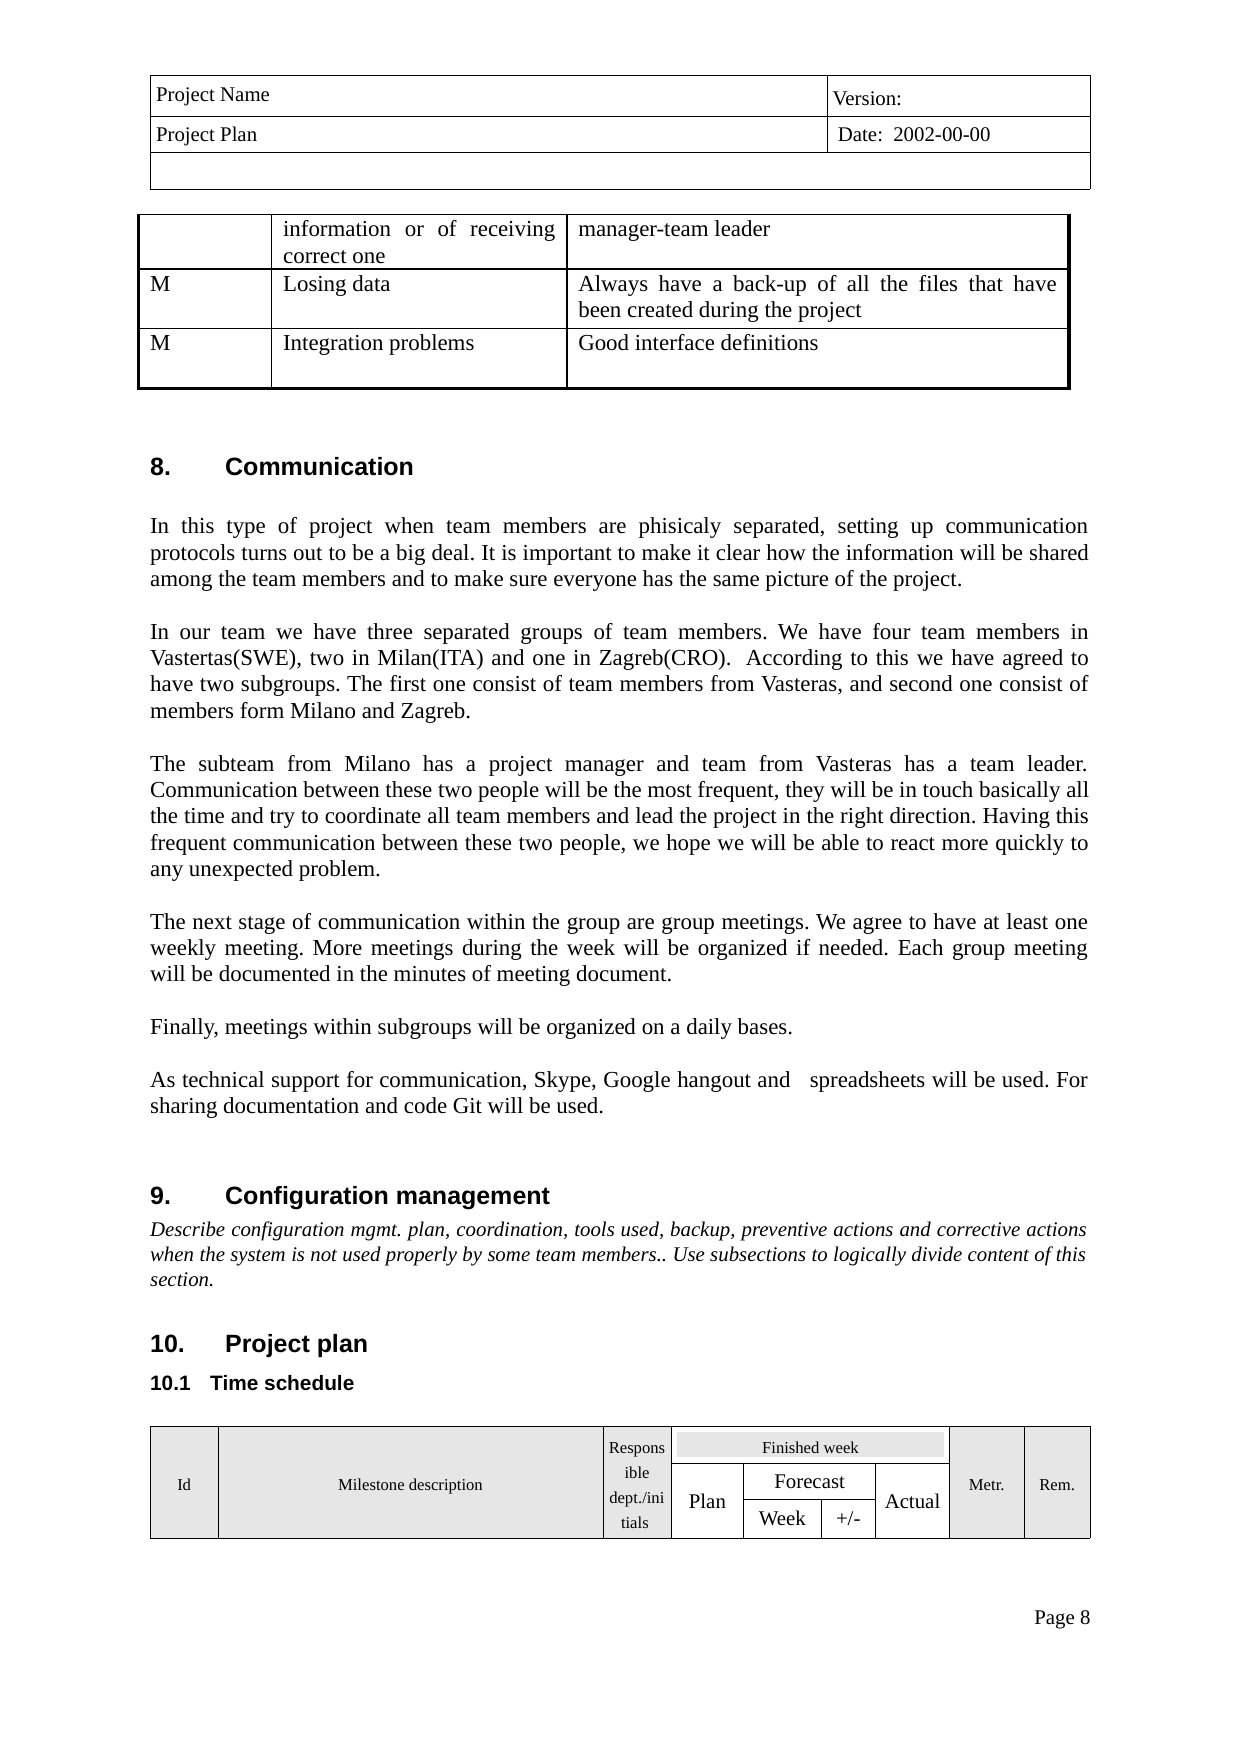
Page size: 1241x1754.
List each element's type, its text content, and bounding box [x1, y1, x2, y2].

text The subteam from Milano has a project manager and team from Vasteras has a team leader. Communication between these two people will be the most frequent, they will be in touch basically all the time and try to coordinate all team members and lead the project in the right direction. Having this frequent communication between these two people, we hope we will be able to react more quickly to any unexpected problem. [150, 749, 1090, 881]
table_cell Week [744, 1500, 821, 1538]
table_header Metr. [950, 1427, 1024, 1538]
subtitle Project plan [150, 1328, 1090, 1357]
text In this type of project when team members are phisicaly separated, setting up communication protocols turns out to be a big deal. It is important to make it clear how the information will be shared among the team members and to make sure everyone has the same picture of the project. [150, 512, 1090, 591]
table_cell Good interface definitions [568, 329, 1067, 387]
table_cell Forecast [744, 1464, 875, 1499]
table_cell Plan [672, 1464, 743, 1538]
table_header Milestone description [219, 1427, 603, 1538]
table_cell manager-team leader [568, 215, 1067, 268]
table_header Finished week [672, 1427, 949, 1463]
text The next stage of communication within the group are group meetings. We agree to have at least one weekly meeting. More meetings during the week will be organized if needed. Each group meeting will be documented in the minutes of meeting document. [150, 908, 1090, 987]
subtitle Time schedule [150, 1370, 1090, 1395]
subtitle Communication [150, 452, 1090, 481]
table_cell Always have a back-up of all the files that have been created during the project [568, 270, 1067, 327]
table_cell +/- [822, 1500, 875, 1538]
table_cell Integration problems [272, 329, 566, 387]
subtitle Configuration management [150, 1181, 1090, 1210]
text Finally, meetings within subgroups will be organized on a daily bases. [150, 1013, 1090, 1039]
table_cell information or of receiving correct one [272, 215, 566, 268]
text In our team we have three separated groups of team members. We have four team members in Vastertas(SWE), two in Milan(ITA) and one in Zagreb(CRO). According to this we have agreed to have two subgroups. The first one consist of team members from Vasteras, and second one consist of members form Milano and Zagreb. [150, 618, 1090, 723]
table_cell Actual [876, 1464, 949, 1538]
table_header Rem. [1025, 1427, 1090, 1538]
table_cell Losing data [272, 270, 566, 327]
text As technical support for communication, Skype, Google hangout and spreadsheets will be used. For sharing documentation and code Git will be used. [150, 1066, 1090, 1118]
table_cell M [140, 270, 271, 327]
text Describe configuration mgmt. plan, coordination, tools used, backup, preventive actions and corrective actions when the system is not used properly by some team members.. Use subsections to logically divide content of this section. [150, 1216, 1090, 1291]
table_cell [140, 215, 271, 268]
table_header Responsible dept./initials [604, 1427, 671, 1538]
table_cell M [140, 329, 271, 387]
table_header Id [151, 1427, 218, 1538]
